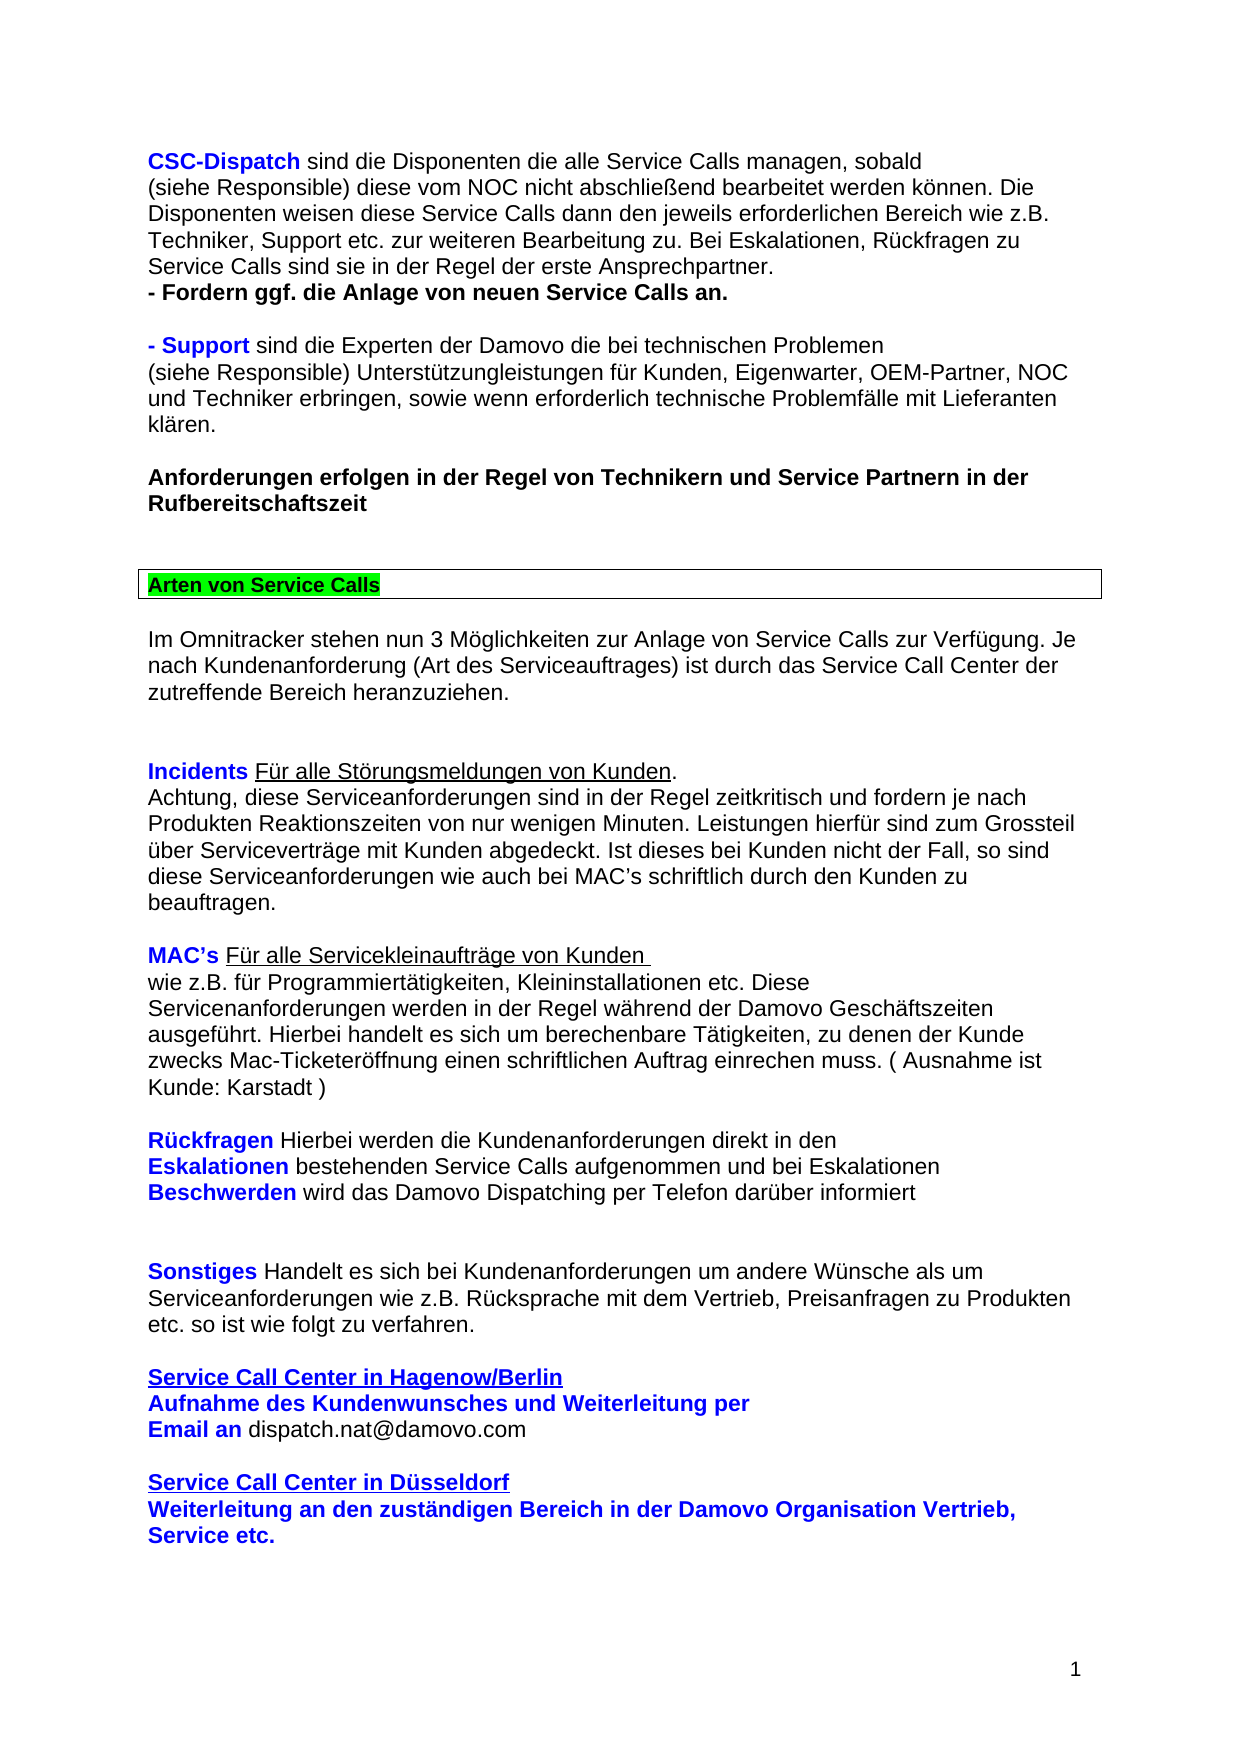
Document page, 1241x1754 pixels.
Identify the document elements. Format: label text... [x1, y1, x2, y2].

text MAC’s Für alle Servicekleinaufträge von Kunden [148, 942, 1093, 968]
text Incidents Für alle Störungsmeldungen von Kunden. [148, 758, 1093, 784]
text Im Omnitracker stehen nun 3 Möglichkeiten zur Anlage von Service Calls zur Verfügung. Je nach Kundenanforderung (Art des Serviceauftrages) ist durch das Service Call Center der zutreffende Bereich heranzuziehen. [148, 626, 1093, 705]
text Service Call Center in Düsseldorf [148, 1469, 1093, 1496]
text - Support sind die Experten der Damovo die bei technischen Problemen [148, 332, 1093, 358]
text Sonstiges Handelt es sich bei Kundenanforderungen um andere Wünsche als um Serviceanforderungen wie z.B. Rücksprache mit dem Vertrieb, Preisanfragen zu Produkten etc. so ist wie folgt zu verfahren. [148, 1258, 1093, 1337]
text Anforderungen erfolgen in der Regel von Technikern und Service Partnern in der Rufbereitschaftszeit [148, 464, 1093, 517]
text Servicenanforderungen werden in der Regel während der Damovo Geschäftszeiten ausgeführt. Hierbei handelt es sich um berechenbare Tätigkeiten, zu denen der Kunde zwecks Mac-Ticketeröffnung einen schriftlichen Auftrag einrechen muss. ( Ausnahme ist Kunde: Karstadt ) [148, 995, 1093, 1100]
text Aufnahme des Kundenwunsches und Weiterleitung per [148, 1390, 1093, 1416]
text wie z.B. für Programmiertätigkeiten, Kleininstallationen etc. Diese [148, 968, 1093, 995]
text Arten von Service Calls [139, 570, 1101, 598]
text Achtung, diese Serviceanforderungen sind in der Regel zeitkritisch und fordern je nach Produkten Reaktionszeiten von nur wenigen Minuten. Leistungen hierfür sind zum Grossteil über Serviceverträge mit Kunden abgedeckt. Ist dieses bei Kunden nicht der Fall, so sind diese Serviceanforderungen wie auch bei MAC’s schriftlich durch den Kunden zu beauftragen. [148, 784, 1093, 916]
text Email an dispatch.nat@damovo.com [148, 1416, 1093, 1443]
text CSC-Dispatch sind die Disponenten die alle Service Calls managen, sobald [148, 148, 1093, 174]
text Weiterleitung an den zuständigen Bereich in der Damovo Organisation Vertrieb, Service etc. [148, 1496, 1093, 1548]
text (siehe Responsible) diese vom NOC nicht abschließend bearbeitet werden können. Die Disponenten weisen diese Service Calls dann den jeweils erforderlichen Bereich wie z.B. Techniker, Support etc. zur weiteren Bearbeitung zu. Bei Eskalationen, Rückfragen zu Service Calls sind sie in der Regel der erste Ansprechpartner. [148, 174, 1093, 279]
text - Fordern ggf. die Anlage von neuen Service Calls an. [148, 279, 1093, 306]
text Rückfragen Hierbei werden die Kundenanforderungen direkt in den [148, 1127, 1093, 1153]
text Service Call Center in Hagenow/Berlin [148, 1364, 1093, 1390]
text Eskalationen bestehenden Service Calls aufgenommen und bei Eskalationen Beschwerden wird das Damovo Dispatching per Telefon darüber informiert [148, 1153, 1093, 1206]
text (siehe Responsible) Unterstützungleistungen für Kunden, Eigenwarter, OEM-Partner, NOC und Techniker erbringen, sowie wenn erforderlich technische Problemfälle mit Lieferanten klären. [148, 358, 1093, 437]
